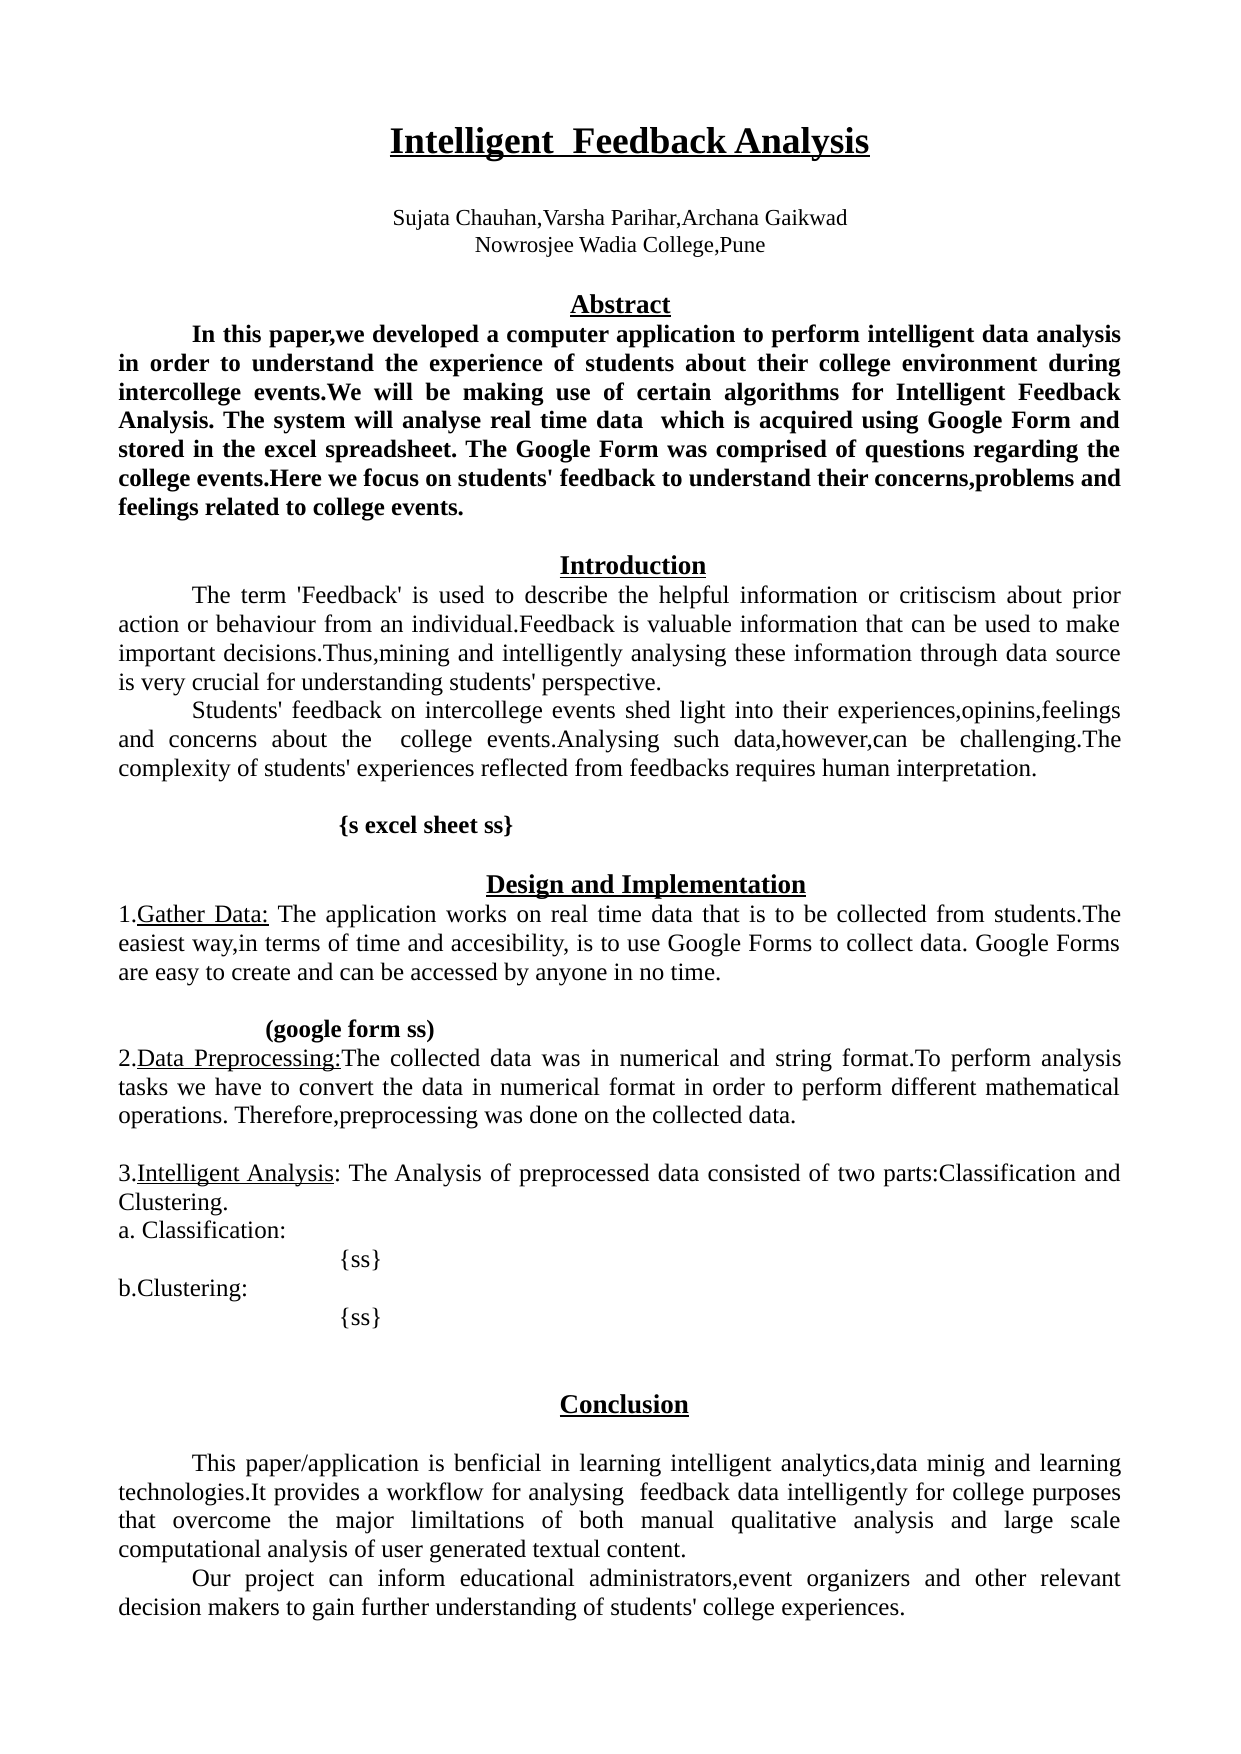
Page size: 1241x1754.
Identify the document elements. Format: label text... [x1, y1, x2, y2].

text b.Clustering: [118, 1273, 1122, 1302]
text Nowrosjee Wadia College,Pune [118, 231, 1122, 257]
text {ss} [118, 1302, 1122, 1330]
text Sujata Chauhan,Varsha Parihar,Archana Gaikwad [118, 204, 1122, 231]
text Design and Implementation [118, 868, 1122, 899]
text In this paper,we developed a computer application to perform intelligent data analysis in order to understand the experience of students about their college environment during intercollege events.We will be making use of certain algorithms for Intelligent Feedback Analysis. The system will analyse real time data which is acquired using Google Form and stored in the excel spreadsheet. The Google Form was comprised of questions regarding the college events.Here we focus on students' feedback to understand their concerns,problems and feelings related to college events. [118, 319, 1122, 521]
text 3.Intelligent Analysis: The Analysis of preprocessed data consisted of two parts:Classification and Clustering. [118, 1158, 1122, 1215]
text {ss} [118, 1244, 1122, 1273]
text {s excel sheet ss} [118, 811, 1122, 839]
text Introduction [118, 549, 1122, 581]
text Conclusion [118, 1388, 1122, 1419]
text The term 'Feedback' is used to describe the helpful information or critiscism about prior action or behaviour from an individual.Feedback is valuable information that can be used to make important decisions.Thus,mining and intelligently analysing these information through data source is very crucial for understanding students' perspective. [118, 581, 1122, 696]
text This paper/application is benficial in learning intelligent analytics,data minig and learning technologies.It provides a workflow for analysing feedback data intelligently for college purposes that overcome the major limiltations of both manual qualitative analysis and large scale computational analysis of user generated textual content. [118, 1448, 1122, 1563]
text Abstract [118, 288, 1122, 319]
text Our project can inform educational administrators,event organizers and other relevant decision makers to gain further understanding of students' college experiences. [118, 1563, 1122, 1620]
text 2.Data Preprocessing:The collected data was in numerical and string format.To perform analysis tasks we have to convert the data in numerical format in order to perform different mathematical operations. Therefore,preprocessing was done on the collected data. [118, 1043, 1122, 1129]
text (google form ss) [118, 1014, 1122, 1043]
text a. Classification: [118, 1215, 1122, 1244]
text Intelligent Feedback Analysis [118, 118, 1122, 161]
text Students' feedback on intercollege events shed light into their experiences,opinins,feelings and concerns about the college events.Analysing such data,however,can be challenging.The complexity of students' experiences reflected from feedbacks requires human interpretation. [118, 696, 1122, 782]
text 1.Gather Data: The application works on real time data that is to be collected from students.The easiest way,in terms of time and accesibility, is to use Google Forms to collect data. Google Forms are easy to create and can be accessed by anyone in no time. [118, 899, 1122, 985]
